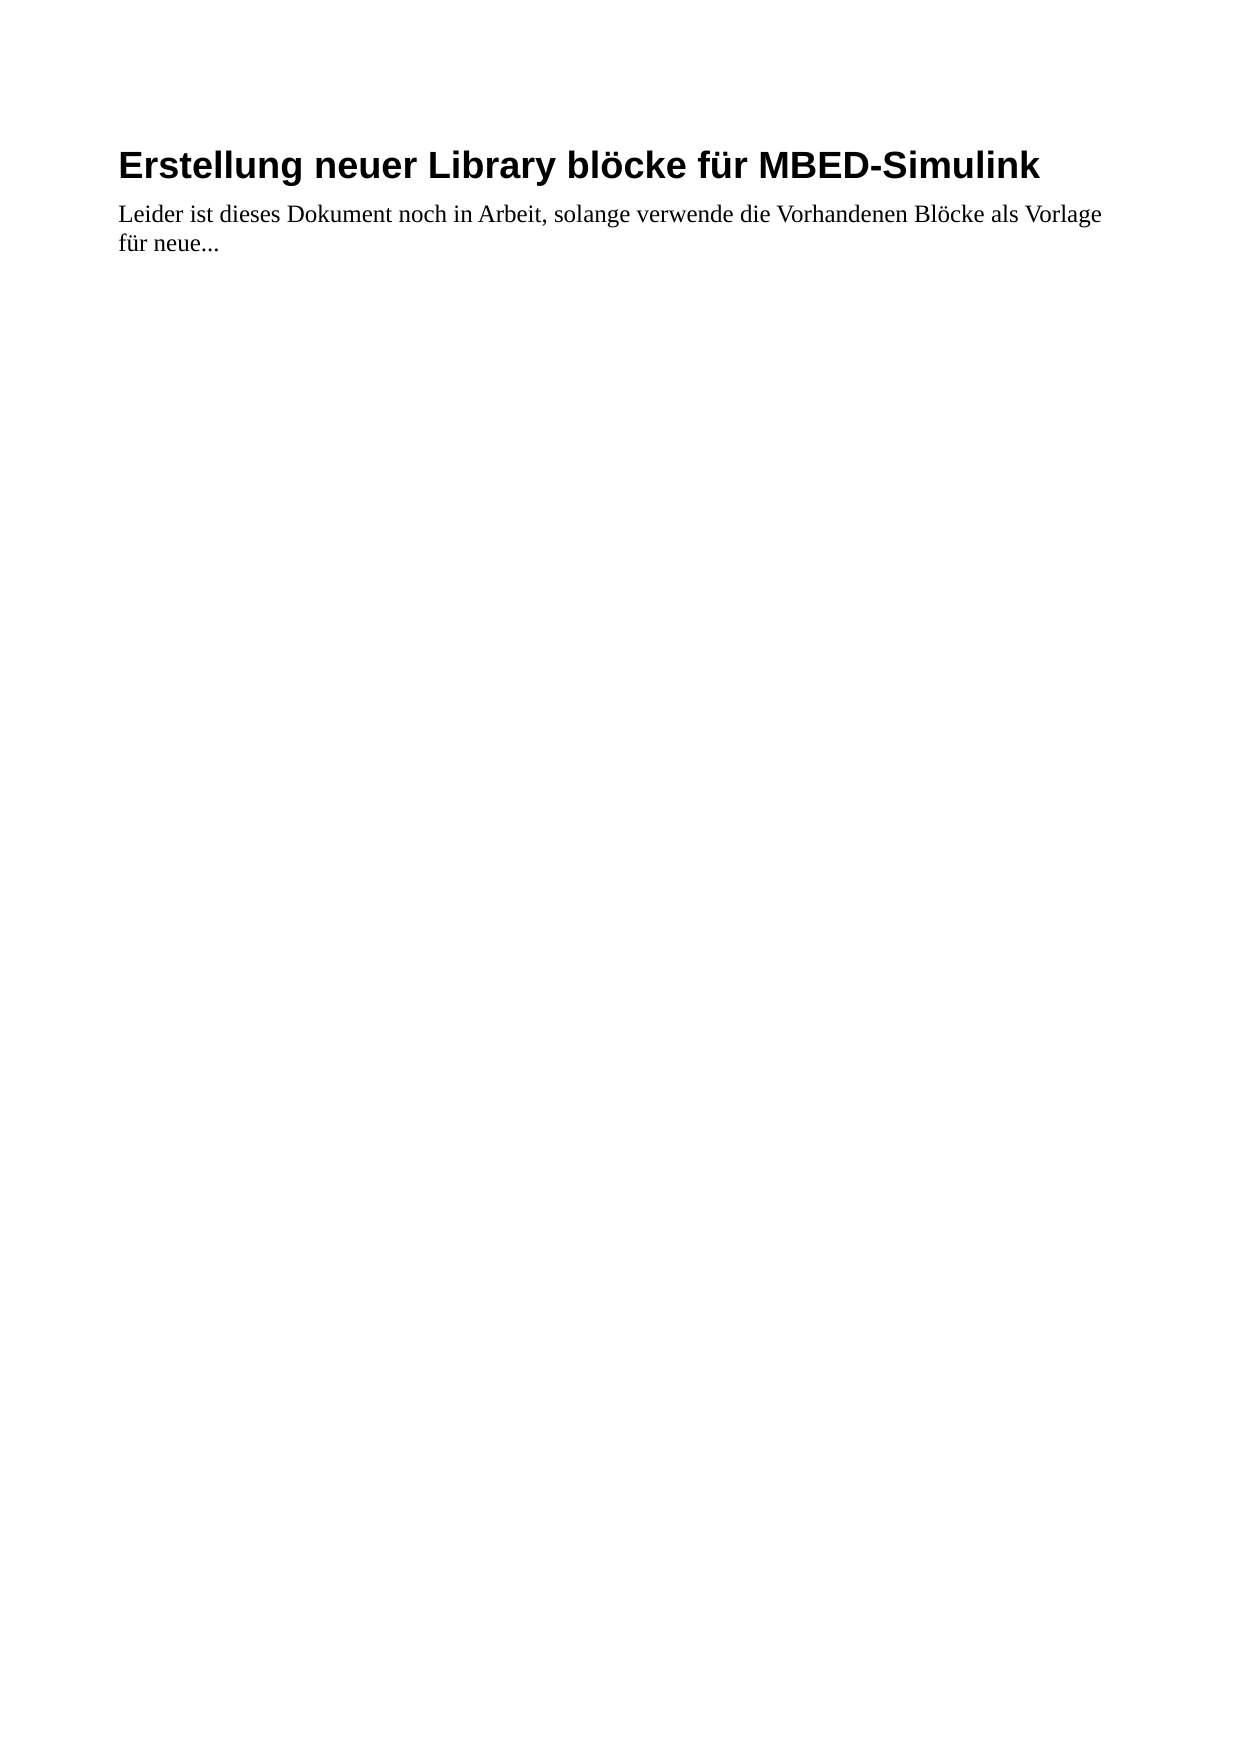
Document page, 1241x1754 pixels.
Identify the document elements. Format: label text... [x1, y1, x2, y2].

text Leider ist dieses Dokument noch in Arbeit, solange verwende die Vorhandenen Blöcke als Vorlage für neue... [118, 199, 1122, 257]
subtitle Erstellung neuer Library blöcke für MBED-Simulink [118, 143, 1122, 187]
